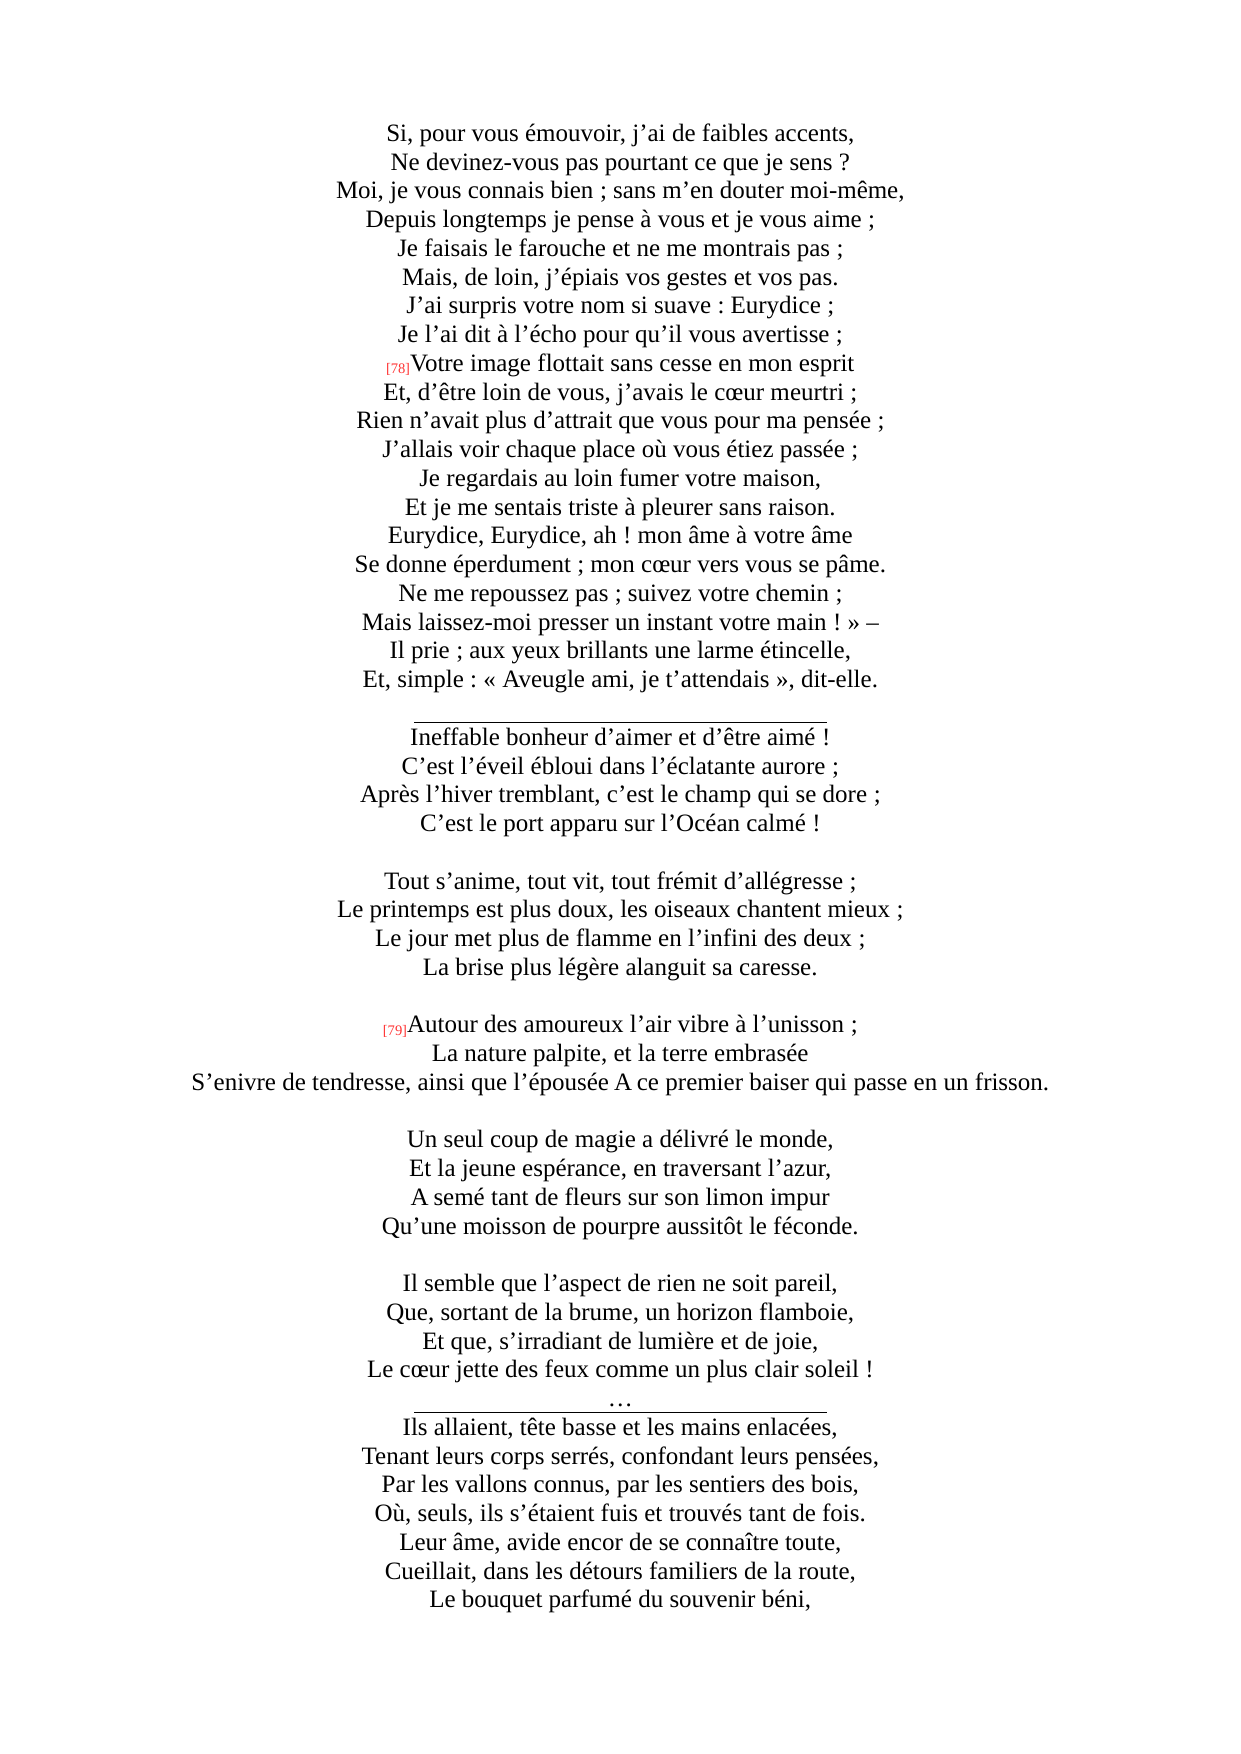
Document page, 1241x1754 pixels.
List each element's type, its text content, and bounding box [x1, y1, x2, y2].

text Mais, de loin, j’épiais vos gestes et vos pas. [118, 262, 1122, 291]
text Le printemps est plus doux, les oiseaux chantent mieux ; [118, 894, 1122, 923]
text J’ai surpris votre nom si suave : Eurydice ; [118, 291, 1122, 319]
text La brise plus légère alanguit sa caresse. [118, 952, 1122, 981]
text Par les vallons connus, par les sentiers des bois, [118, 1469, 1122, 1498]
text Moi, je vous connais bien ; sans m’en douter moi-même, [118, 176, 1122, 204]
text Je faisais le farouche et ne me montrais pas ; [118, 233, 1122, 262]
text Se donne éperdument ; mon cœur vers vous se pâme. [118, 549, 1122, 578]
text Cueillait, dans les détours familiers de la route, [118, 1556, 1122, 1584]
text C’est l’éveil ébloui dans l’éclatante aurore ; [118, 751, 1122, 779]
text Ne me repoussez pas ; suivez votre chemin ; [118, 578, 1122, 607]
text J’allais voir chaque place où vous étiez passée ; [118, 434, 1122, 463]
text … [413, 1383, 827, 1412]
text Rien n’avait plus d’attrait que vous pour ma pensée ; [118, 406, 1122, 434]
text Je regardais au loin fumer votre maison, [118, 463, 1122, 492]
text Si, pour vous émouvoir, j’ai de faibles accents, [118, 118, 1122, 147]
text Après l’hiver tremblant, c’est le champ qui se dore ; [118, 779, 1122, 808]
text C’est le port apparu sur l’Océan calmé ! [118, 808, 1122, 837]
text Tenant leurs corps serrés, confondant leurs pensées, [118, 1441, 1122, 1469]
text A semé tant de fleurs sur son limon impur [118, 1182, 1122, 1211]
text Leur âme, avide encor de se connaître toute, [118, 1527, 1122, 1556]
text Ils allaient, tête basse et les mains enlacées, [118, 1412, 1122, 1441]
text Et je me sentais triste à pleurer sans raison. [118, 492, 1122, 521]
text Et que, s’irradiant de lumière et de joie, [118, 1326, 1122, 1354]
text Et la jeune espérance, en traversant l’azur, [118, 1153, 1122, 1182]
text Et, simple : « Aveugle ami, je t’attendais », dit-elle. [118, 664, 1122, 693]
text Il prie ; aux yeux brillants une larme étincelle, [118, 636, 1122, 664]
text Et, d’être loin de vous, j’avais le cœur meurtri ; [118, 377, 1122, 406]
text Que, sortant de la brume, un horizon flamboie, [118, 1297, 1122, 1326]
text Il semble que l’aspect de rien ne soit pareil, [118, 1268, 1122, 1297]
text [78]Votre image flottait sans cesse en mon esprit [118, 348, 1122, 377]
text Où, seuls, ils s’étaient fuis et trouvés tant de fois. [118, 1498, 1122, 1527]
text Un seul coup de magie a délivré le monde, [118, 1124, 1122, 1153]
text S’enivre de tendresse, ainsi que l’épousée A ce premier baiser qui passe en un frisson. [118, 1067, 1122, 1096]
text Le cœur jette des feux comme un plus clair soleil ! [118, 1354, 1122, 1383]
text Ne devinez-vous pas pourtant ce que je sens ? [118, 147, 1122, 176]
text La nature palpite, et la terre embrasée [118, 1038, 1122, 1067]
text Eurydice, Eurydice, ah ! mon âme à votre âme [118, 521, 1122, 549]
text Mais laissez-moi presser un instant votre main ! » – [118, 607, 1122, 636]
text Ineffable bonheur d’aimer et d’être aimé ! [118, 722, 1122, 751]
text [79]Autour des amoureux l’air vibre à l’unisson ; [118, 1009, 1122, 1038]
text Le bouquet parfumé du souvenir béni, [118, 1584, 1122, 1613]
text Le jour met plus de flamme en l’infini des deux ; [118, 923, 1122, 952]
text Depuis longtemps je pense à vous et je vous aime ; [118, 204, 1122, 233]
text Je l’ai dit à l’écho pour qu’il vous avertisse ; [118, 319, 1122, 348]
text Tout s’anime, tout vit, tout frémit d’allégresse ; [118, 866, 1122, 894]
text Qu’une moisson de pourpre aussitôt le féconde. [118, 1211, 1122, 1239]
